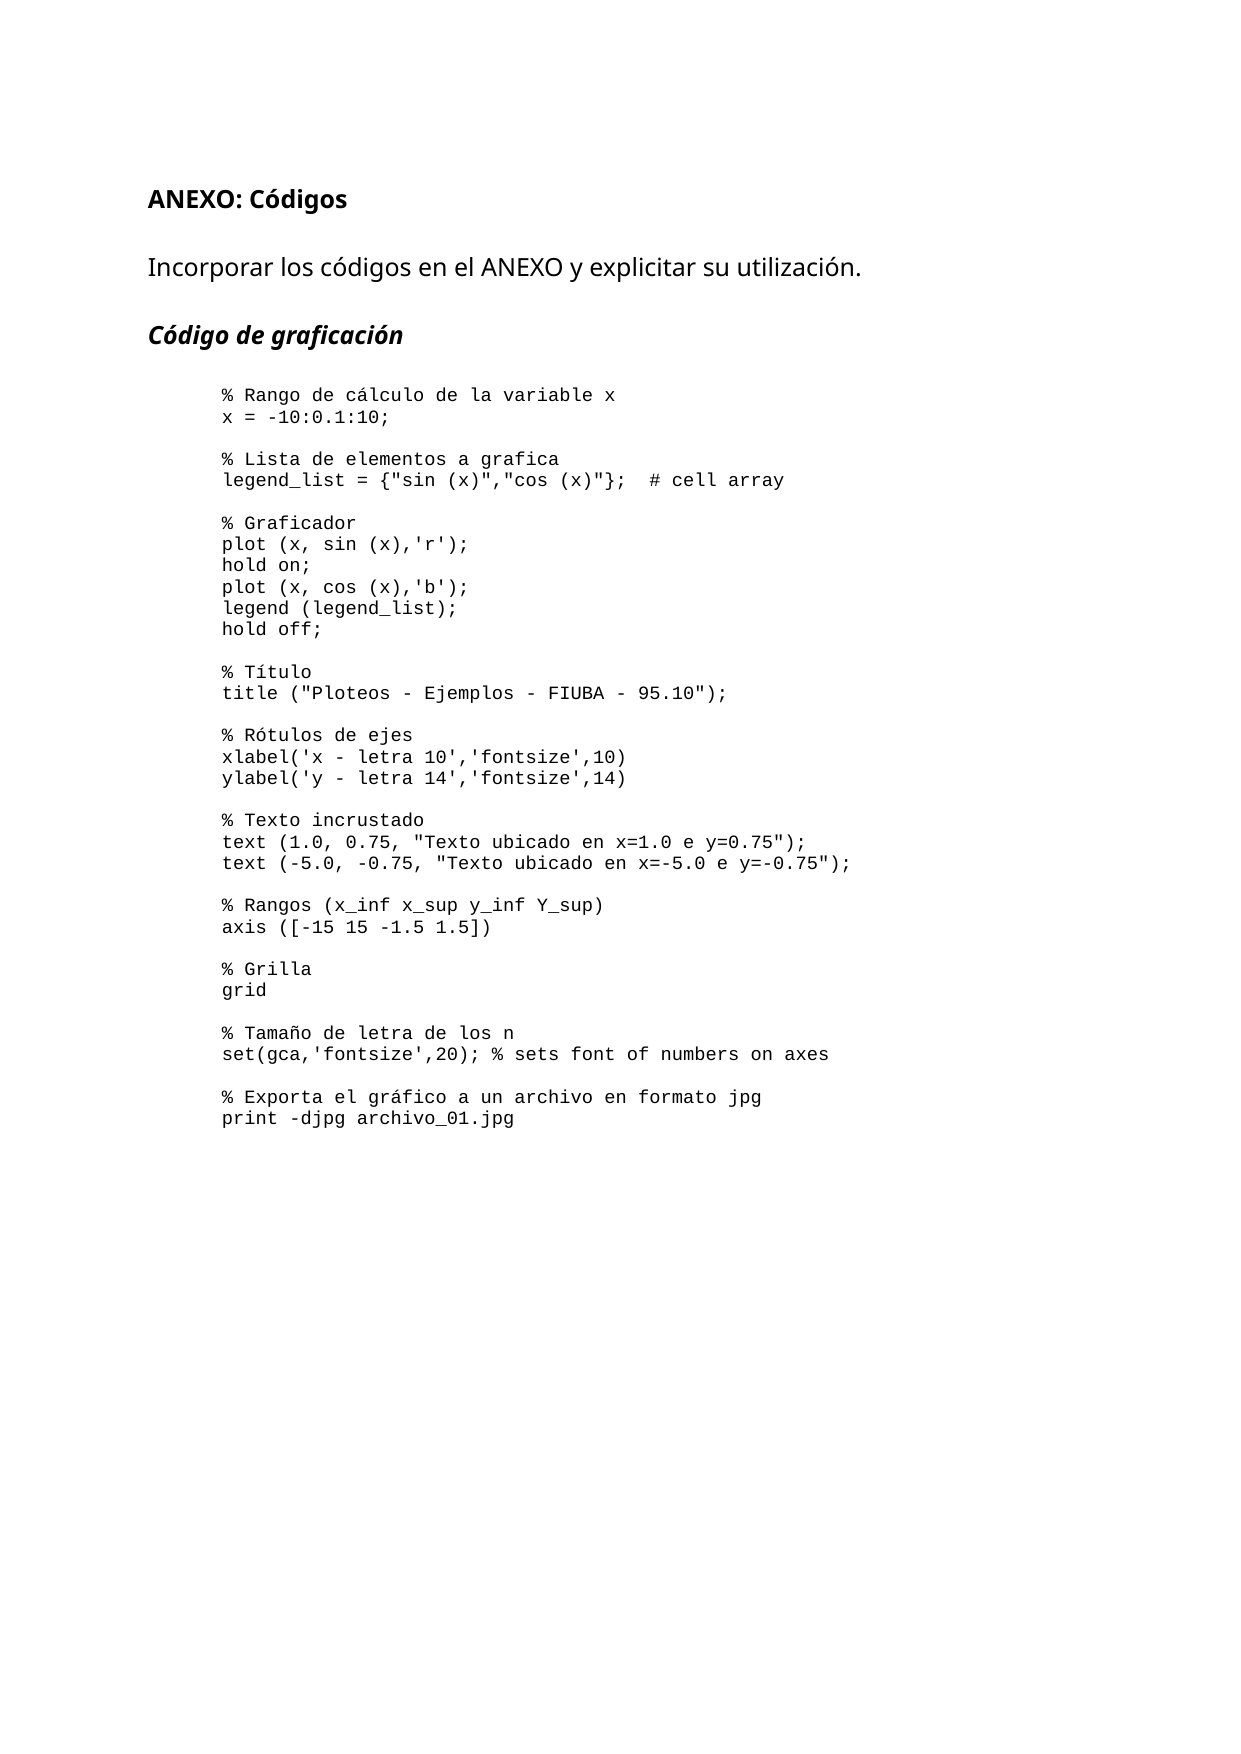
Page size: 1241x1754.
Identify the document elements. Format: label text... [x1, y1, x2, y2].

text % Lista de elementos a grafica [222, 450, 1092, 471]
text grid [222, 981, 1092, 1002]
text % Rangos (x_inf x_sup y_inf Y_sup) [222, 896, 1092, 917]
text Código de graficación [148, 318, 1092, 352]
text x = -10:0.1:10; [222, 407, 1092, 429]
text % Rótulos de ejes [222, 726, 1092, 747]
text text (-5.0, -0.75, "Texto ubicado en x=-5.0 e y=-0.75"); [222, 854, 1092, 875]
text hold on; [222, 556, 1092, 577]
text % Tamaño de letra de los n [222, 1024, 1092, 1045]
text % Grilla [222, 960, 1092, 981]
text plot (x, cos (x),'b'); [222, 577, 1092, 599]
text set(gca,'fontsize',20); % sets font of numbers on axes [222, 1045, 1092, 1066]
text % Título [222, 662, 1092, 684]
text title ("Ploteos - Ejemplos - FIUBA - 95.10"); [222, 684, 1092, 705]
text % Rango de cálculo de la variable x [222, 386, 1092, 407]
text hold off; [222, 620, 1092, 641]
text % Exporta el gráfico a un archivo en formato jpg [222, 1087, 1092, 1109]
text % Graficador [222, 514, 1092, 535]
text % Texto incrustado [222, 811, 1092, 832]
text ylabel('y - letra 14','fontsize',14) [222, 769, 1092, 790]
text print -djpg archivo_01.jpg [222, 1109, 1092, 1130]
text legend_list = {"sin (x)","cos (x)"}; # cell array [222, 471, 1092, 492]
text ANEXO: Códigos [148, 182, 1092, 216]
text xlabel('x - letra 10','fontsize',10) [222, 747, 1092, 769]
text text (1.0, 0.75, "Texto ubicado en x=1.0 e y=0.75"); [222, 832, 1092, 854]
text Incorporar los códigos en el ANEXO y explicitar su utilización. [148, 250, 1092, 284]
text axis ([-15 15 -1.5 1.5]) [222, 917, 1092, 939]
text legend (legend_list); [222, 599, 1092, 620]
text plot (x, sin (x),'r'); [222, 535, 1092, 556]
